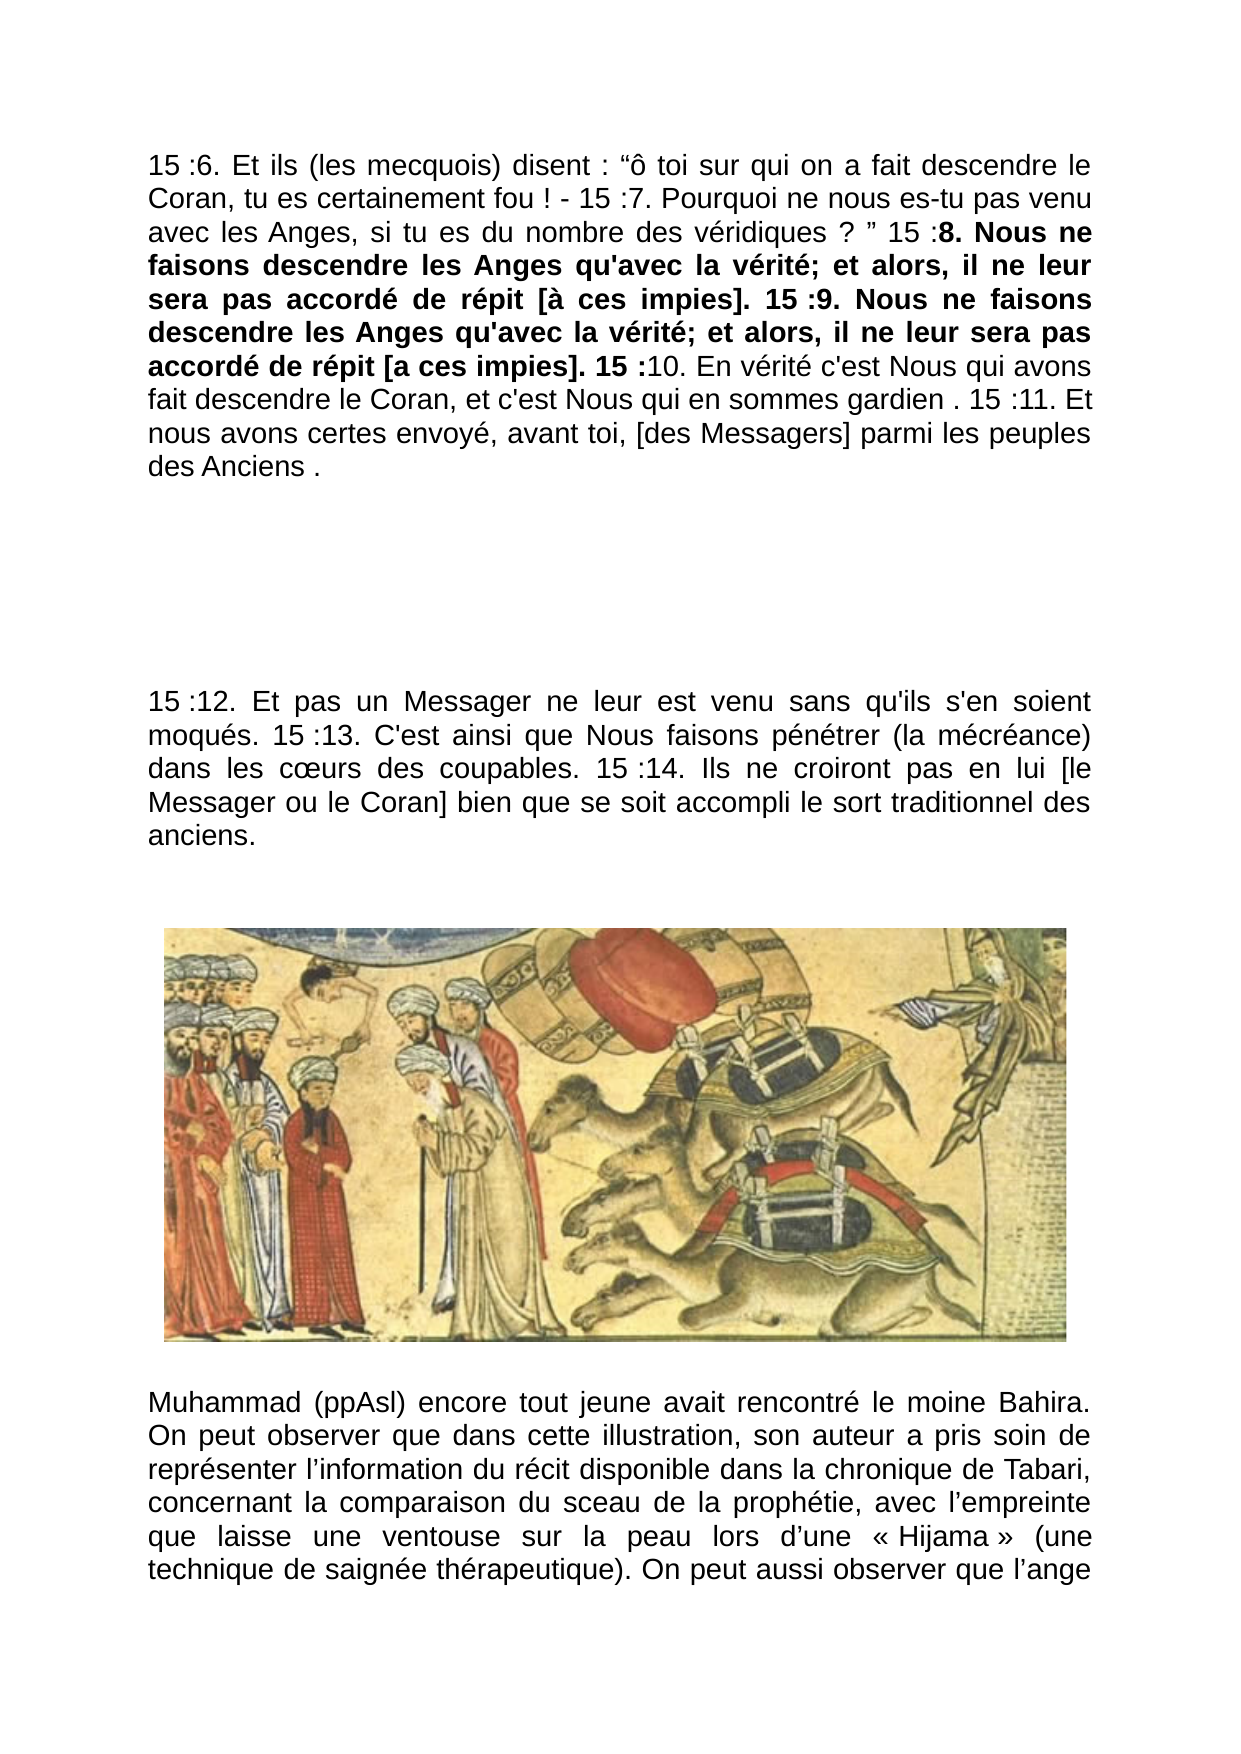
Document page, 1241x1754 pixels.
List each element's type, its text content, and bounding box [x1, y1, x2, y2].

picture [164, 928, 1067, 1342]
text 15 :12. Et pas un Messager ne leur est venu sans qu'ils s'en soient moqués. 15 :13. C'est ainsi que Nous faisons pénétrer (la mécréance) dans les cœurs des coupables. 15 :14. Ils ne croiront pas en lui [le Messager ou le Coran] bien que se soit accompli le sort traditionnel des anciens. [148, 684, 1093, 852]
text Muhammad (ppAsl) encore tout jeune avait rencontré le moine Bahira. On peut observer que dans cette illustration, son auteur a pris soin de représenter l’information du récit disponible dans la chronique de Tabari, concernant la comparaison du sceau de la prophétie, avec l’empreinte que laisse une ventouse sur la peau lors d’une « Hijama » (une technique de saignée thérapeutique). On peut aussi observer que l’ange [148, 1384, 1093, 1586]
text 15 :6. Et ils (les mecquois) disent : “ô toi sur qui on a fait descendre le Coran, tu es certainement fou ! - 15 :7. Pourquoi ne nous es-tu pas venu avec les Anges, si tu es du nombre des véridiques ? ” 15 :8. Nous ne faisons descendre les Anges qu'avec la vérité; et alors, il ne leur sera pas accordé de répit [à ces impies]. 15 :9. Nous ne faisons descendre les Anges qu'avec la vérité; et alors, il ne leur sera pas accordé de répit [a ces impies]. 15 :10. En vérité c'est Nous qui avons fait descendre le Coran, et c'est Nous qui en sommes gardien . 15 :11. Et nous avons certes envoyé, avant toi, [des Messagers] parmi les peuples des Anciens . [148, 148, 1093, 483]
